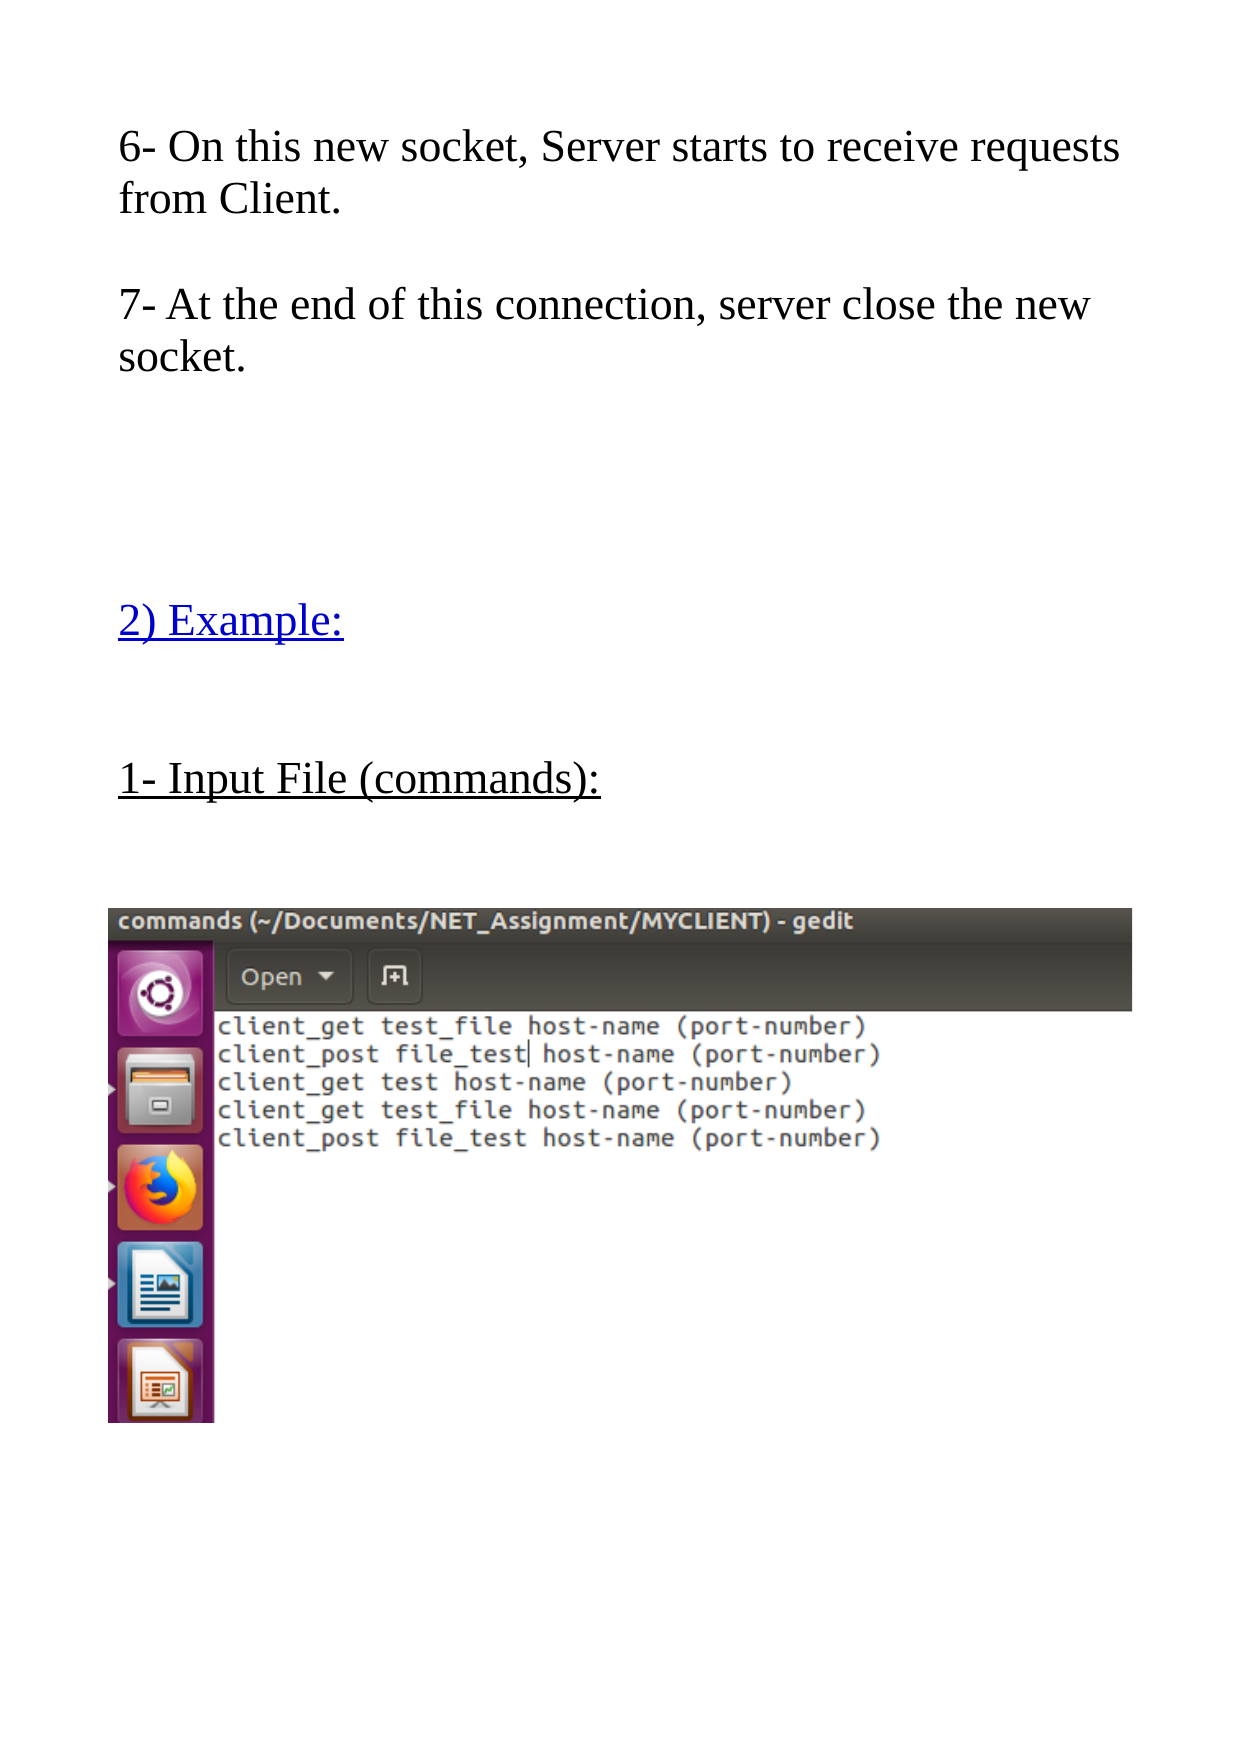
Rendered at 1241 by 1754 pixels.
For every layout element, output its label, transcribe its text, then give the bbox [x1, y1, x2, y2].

picture [108, 908, 1133, 1423]
text 6- On this new socket, Server starts to receive requests from Client. [118, 118, 1122, 223]
text 2) Example: [118, 592, 1122, 645]
text 7- At the end of this connection, server close the new socket. [118, 276, 1122, 382]
text 1- Input File (commands): [118, 751, 1122, 803]
